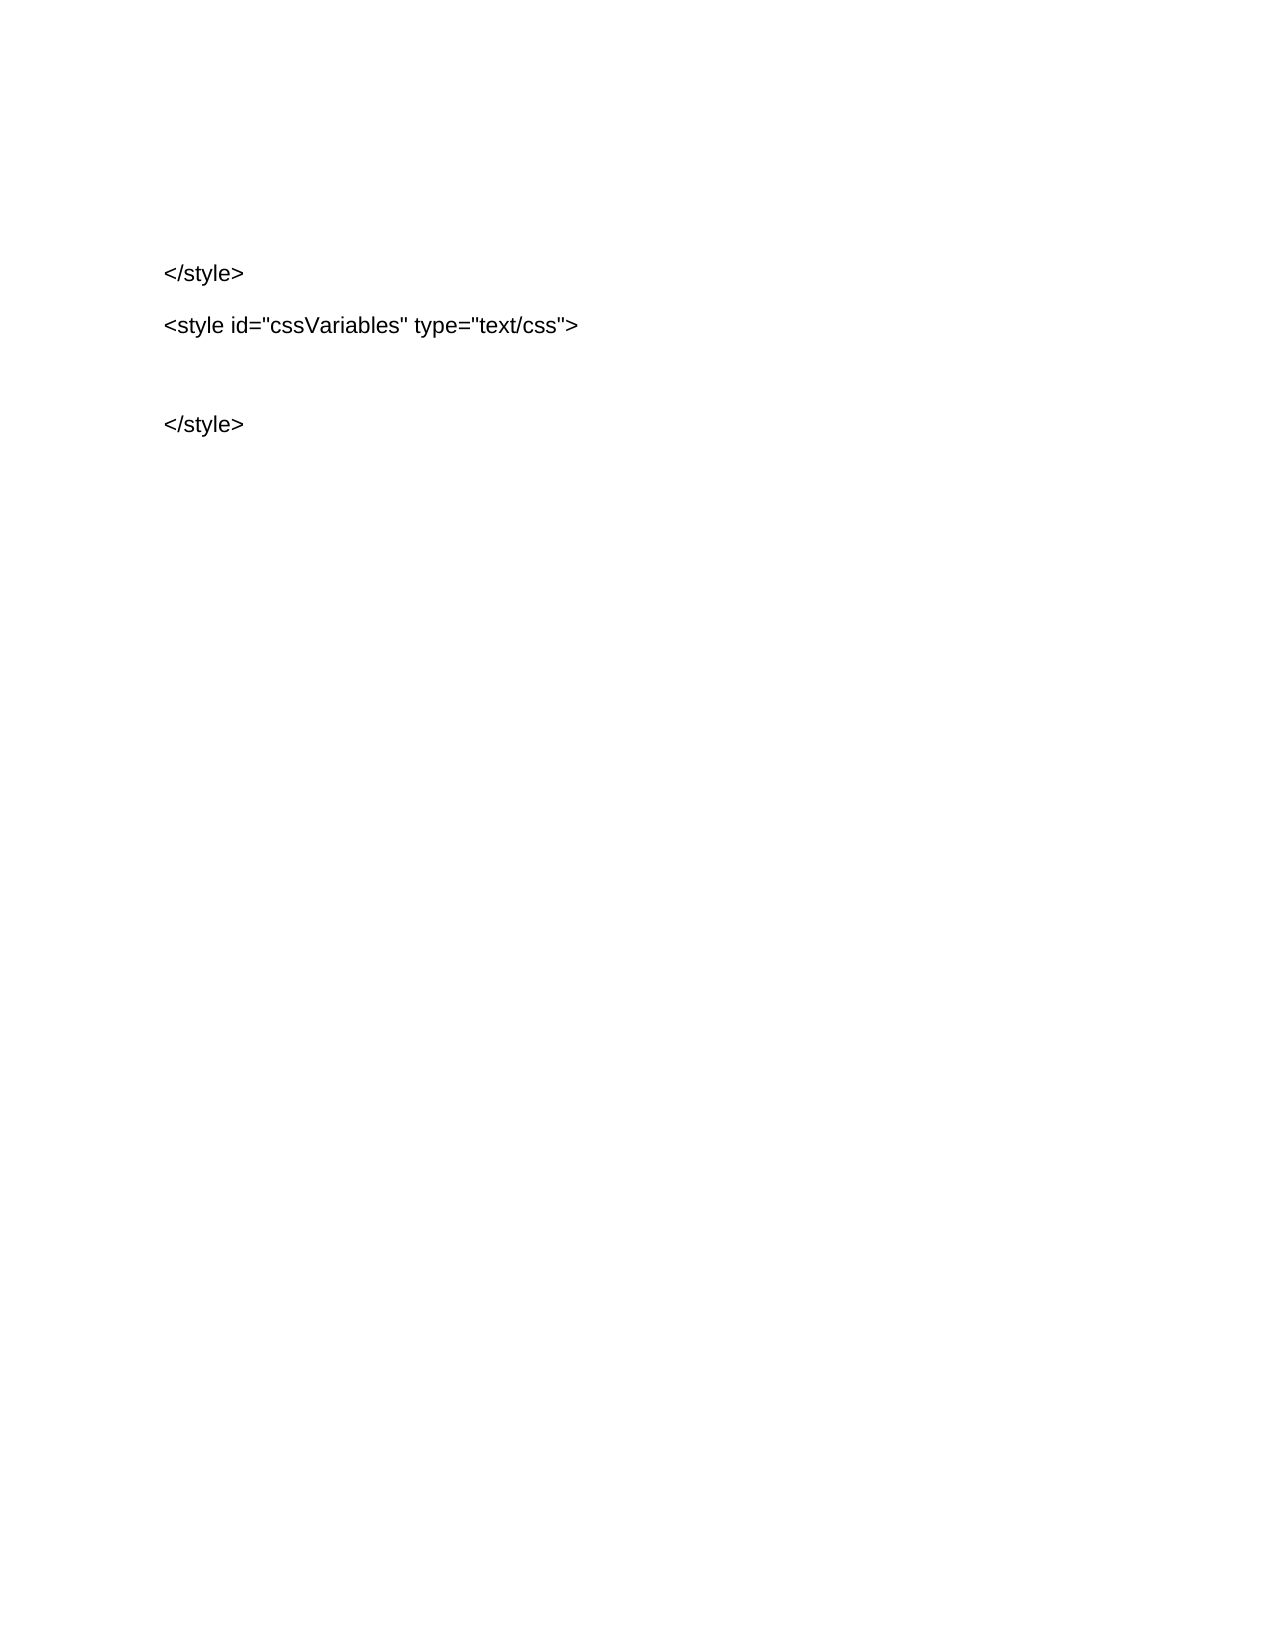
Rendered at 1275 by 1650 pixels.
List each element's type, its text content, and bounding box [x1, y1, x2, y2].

table_cell [153, 765, 1125, 817]
table_cell [153, 557, 1125, 609]
table_cell [153, 1130, 1125, 1182]
table_cell [153, 197, 1125, 249]
table_cell </style> [153, 249, 1125, 301]
table_cell [153, 1026, 1125, 1078]
table_cell </style> [153, 401, 1125, 453]
table_cell [153, 1390, 1125, 1442]
table_cell [153, 354, 1125, 401]
table_cell [153, 505, 1125, 557]
table_cell [153, 817, 1125, 869]
table_cell [153, 1286, 1125, 1338]
table_cell [153, 1182, 1125, 1234]
table_cell [153, 921, 1125, 973]
table_cell [153, 453, 1125, 505]
table_cell [153, 713, 1125, 765]
table_cell [153, 1442, 1125, 1494]
table_cell [153, 1078, 1125, 1130]
table_cell <style id="cssVariables" type="text/css"> [153, 301, 1125, 353]
table_cell [153, 150, 1125, 197]
table_cell [153, 974, 1125, 1026]
table_cell [153, 869, 1125, 921]
table_cell [153, 1338, 1125, 1390]
table_cell [153, 609, 1125, 661]
table_cell [153, 661, 1125, 713]
table_cell [153, 1234, 1125, 1286]
